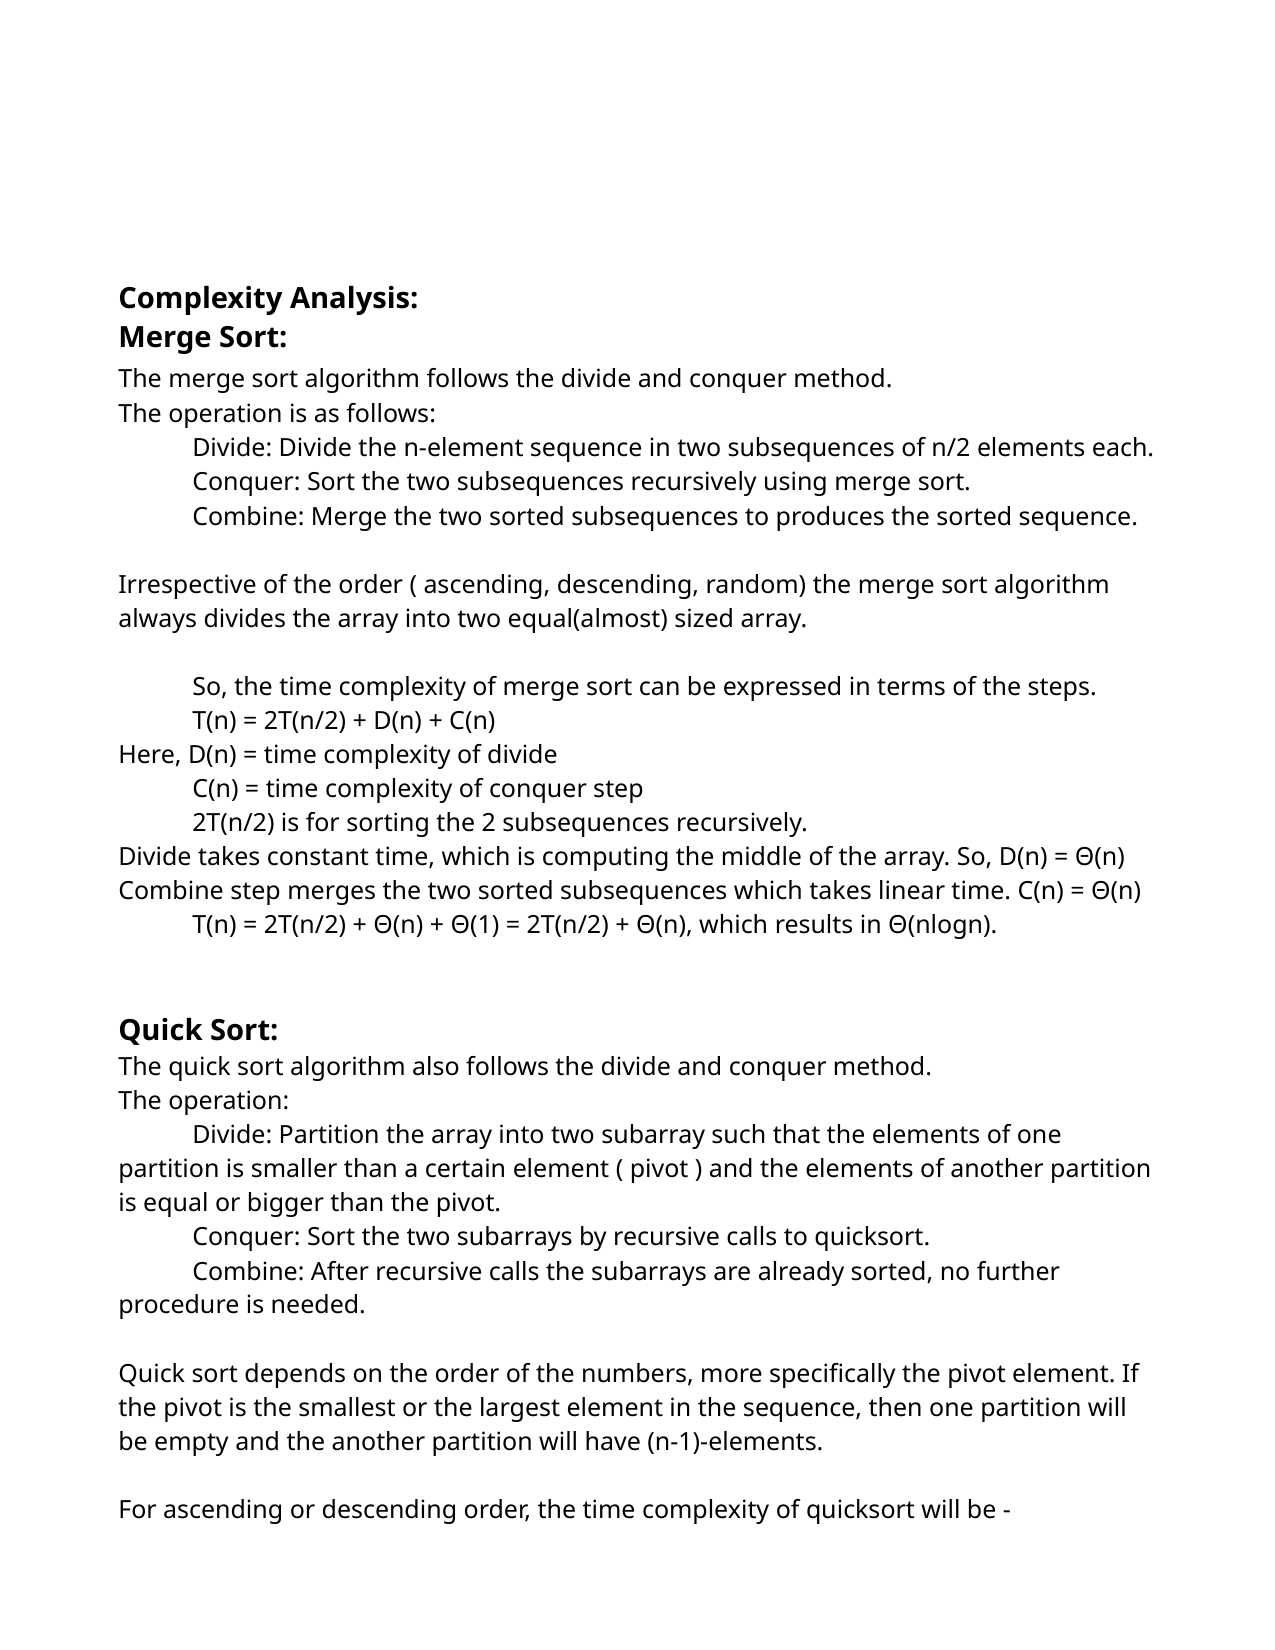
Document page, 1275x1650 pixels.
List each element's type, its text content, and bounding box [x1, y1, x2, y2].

text Irrespective of the order ( ascending, descending, random) the merge sort algorithm always divides the array into two equal(almost) sized array. [118, 566, 1157, 634]
text 2T(n/2) is for sorting the 2 subsequences recursively. [118, 805, 1157, 839]
text The merge sort algorithm follows the divide and conquer method. [118, 356, 1157, 396]
text The operation is as follows: [118, 396, 1157, 430]
text Here, D(n) = time complexity of divide [118, 737, 1157, 771]
text Quick Sort: [118, 1009, 1157, 1049]
text Quick sort depends on the order of the numbers, more specifically the pivot element. If the pivot is the smallest or the largest element in the sequence, then one partition will be empty and the another partition will have (n-1)-elements. [118, 1355, 1157, 1457]
text C(n) = time complexity of conquer step [118, 771, 1157, 805]
text Combine step merges the two sorted subsequences which takes linear time. C(n) = Θ(n) [118, 873, 1157, 907]
text Divide takes constant time, which is computing the middle of the array. So, D(n) = Θ(n) [118, 839, 1157, 873]
text The quick sort algorithm also follows the divide and conquer method. [118, 1049, 1157, 1083]
text Merge Sort: [118, 317, 1157, 356]
text T(n) = 2T(n/2) + D(n) + C(n) [118, 702, 1157, 737]
text T(n) = 2T(n/2) + Θ(n) + Θ(1) = 2T(n/2) + Θ(n), which results in Θ(nlogn). [118, 907, 1157, 941]
text Divide: Divide the n-element sequence in two subsequences of n/2 elements each. [118, 430, 1157, 464]
text So, the time complexity of merge sort can be expressed in terms of the steps. [118, 668, 1157, 702]
text For ascending or descending order, the time complexity of quicksort will be - [118, 1492, 1157, 1526]
text Conquer: Sort the two subarrays by recursive calls to quicksort. [118, 1219, 1157, 1253]
text Combine: After recursive calls the subarrays are already sorted, no further procedure is needed. [118, 1253, 1157, 1321]
text The operation: [118, 1083, 1157, 1117]
text Combine: Merge the two sorted subsequences to produces the sorted sequence. [118, 498, 1157, 532]
text Complexity Analysis: [118, 277, 1157, 317]
text Conquer: Sort the two subsequences recursively using merge sort. [118, 464, 1157, 498]
text Divide: Partition the array into two subarray such that the elements of one partition is smaller than a certain element ( pivot ) and the elements of another partition is equal or bigger than the pivot. [118, 1117, 1157, 1219]
